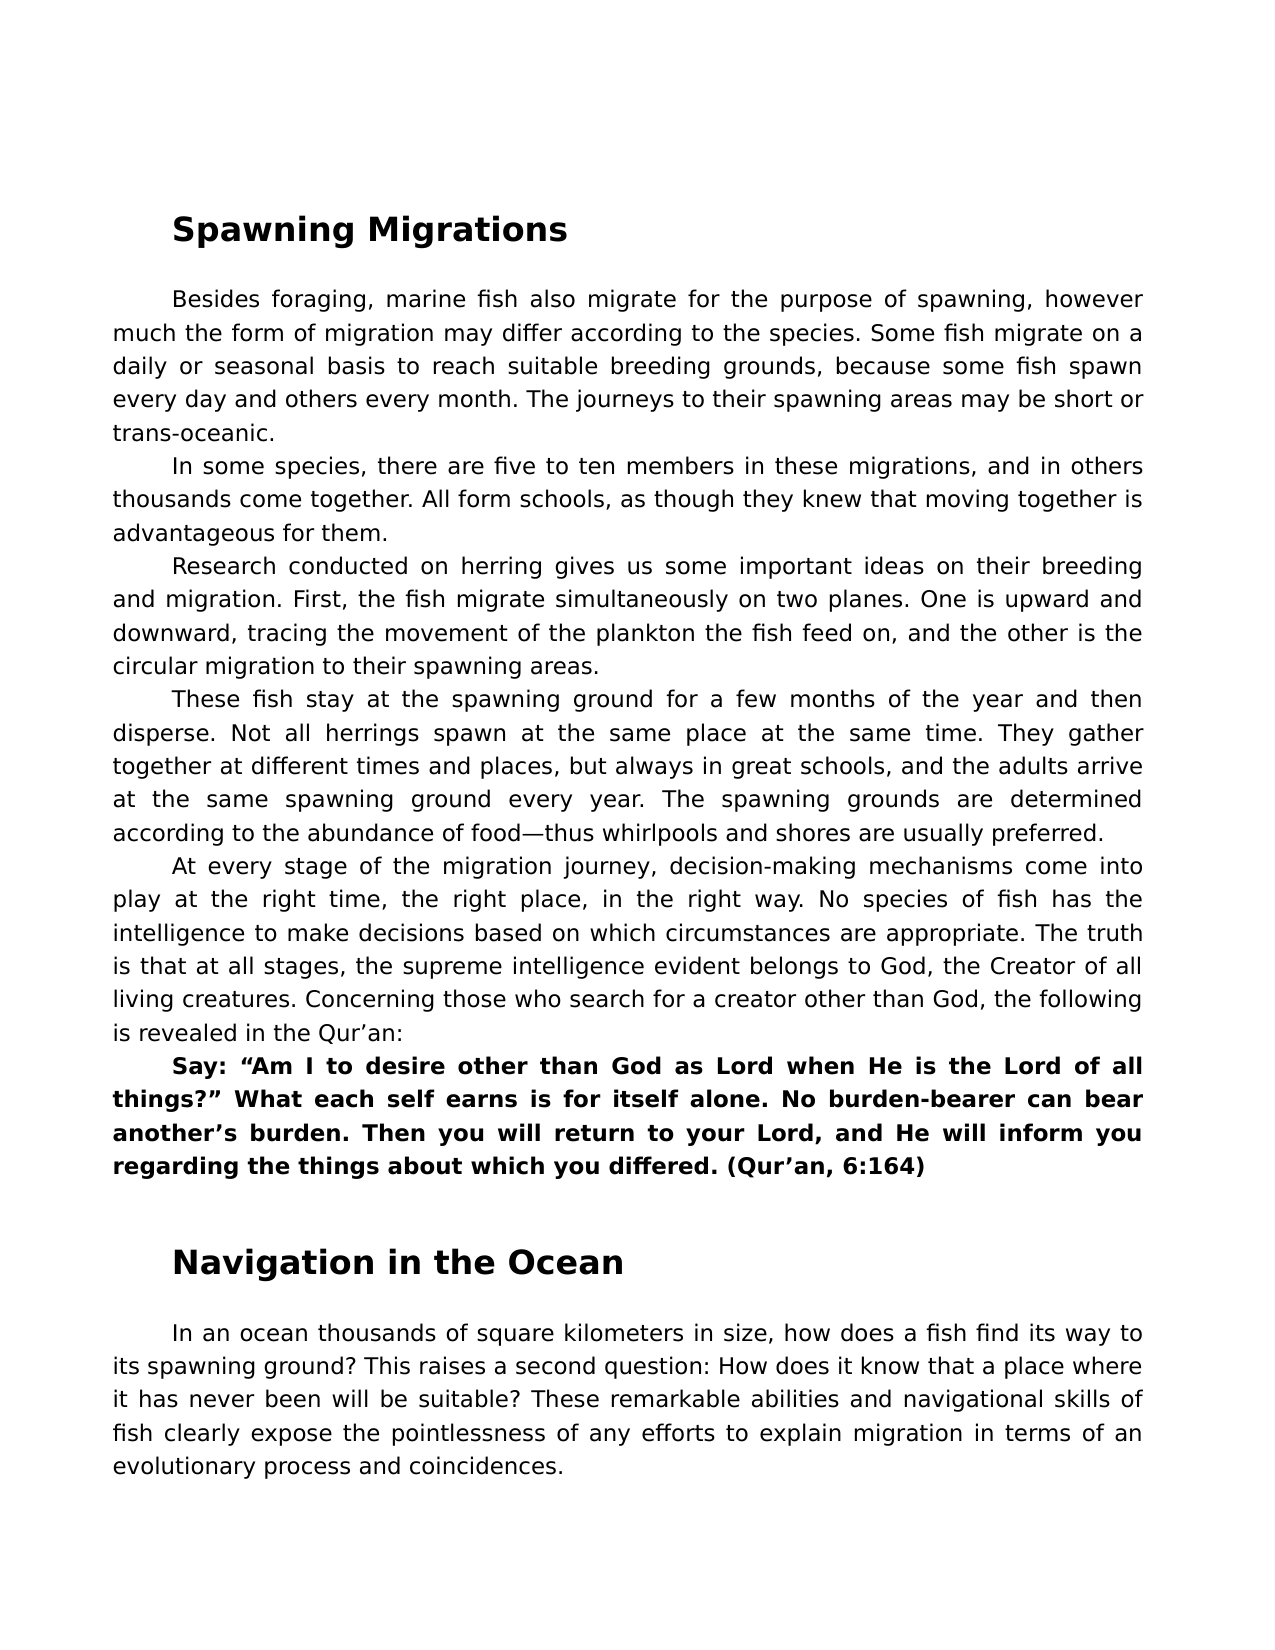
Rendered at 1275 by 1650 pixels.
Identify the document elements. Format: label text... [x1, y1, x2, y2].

text Spawning Migrations [112, 214, 1145, 248]
text Navigation in the Ocean [112, 1248, 1145, 1281]
text Say: “Am I to desire other than God as Lord when He is the Lord of all things?” What each self earns is for itself alone. No burden-bearer can bear another’s burden. Then you will return to your Lord, and He will inform you regarding the things about which you differed. (Qur’an, 6:164) [112, 1048, 1145, 1181]
text In some species, there are five to ten members in these migrations, and in others thousands come together. All form schools, as though they knew that moving together is advantageous for them. [112, 448, 1145, 548]
text Research conducted on herring gives us some important ideas on their breeding and migration. First, the fish migrate simultaneously on two planes. One is upward and downward, tracing the movement of the plankton the fish feed on, and the other is the circular migration to their spawning areas. [112, 548, 1145, 681]
text In an ocean thousands of square kilometers in size, how does a fish find its way to its spawning ground? This raises a second question: How does it know that a place where it has never been will be suitable? These remarkable abilities and navigational skills of fish clearly expose the pointlessness of any efforts to explain migration in terms of an evolutionary process and coincidences. [112, 1314, 1145, 1481]
text These fish stay at the spawning ground for a few months of the year and then disperse. Not all herrings spawn at the same place at the same time. They gather together at different times and places, but always in great schools, and the adults arrive at the same spawning ground every year. The spawning grounds are determined according to the abundance of food—thus whirlpools and shores are usually preferred. [112, 681, 1145, 848]
text At every stage of the migration journey, decision-making mechanisms come into play at the right time, the right place, in the right way. No species of fish has the intelligence to make decisions based on which circumstances are appropriate. The truth is that at all stages, the supreme intelligence evident belongs to God, the Creator of all living creatures. Concerning those who search for a creator other than God, the following is revealed in the Qur’an: [112, 848, 1145, 1048]
text Besides foraging, marine fish also migrate for the purpose of spawning, however much the form of migration may differ according to the species. Some fish migrate on a daily or seasonal basis to reach suitable breeding grounds, because some fish spawn every day and others every month. The journeys to their spawning areas may be short or trans-oceanic. [112, 281, 1145, 448]
